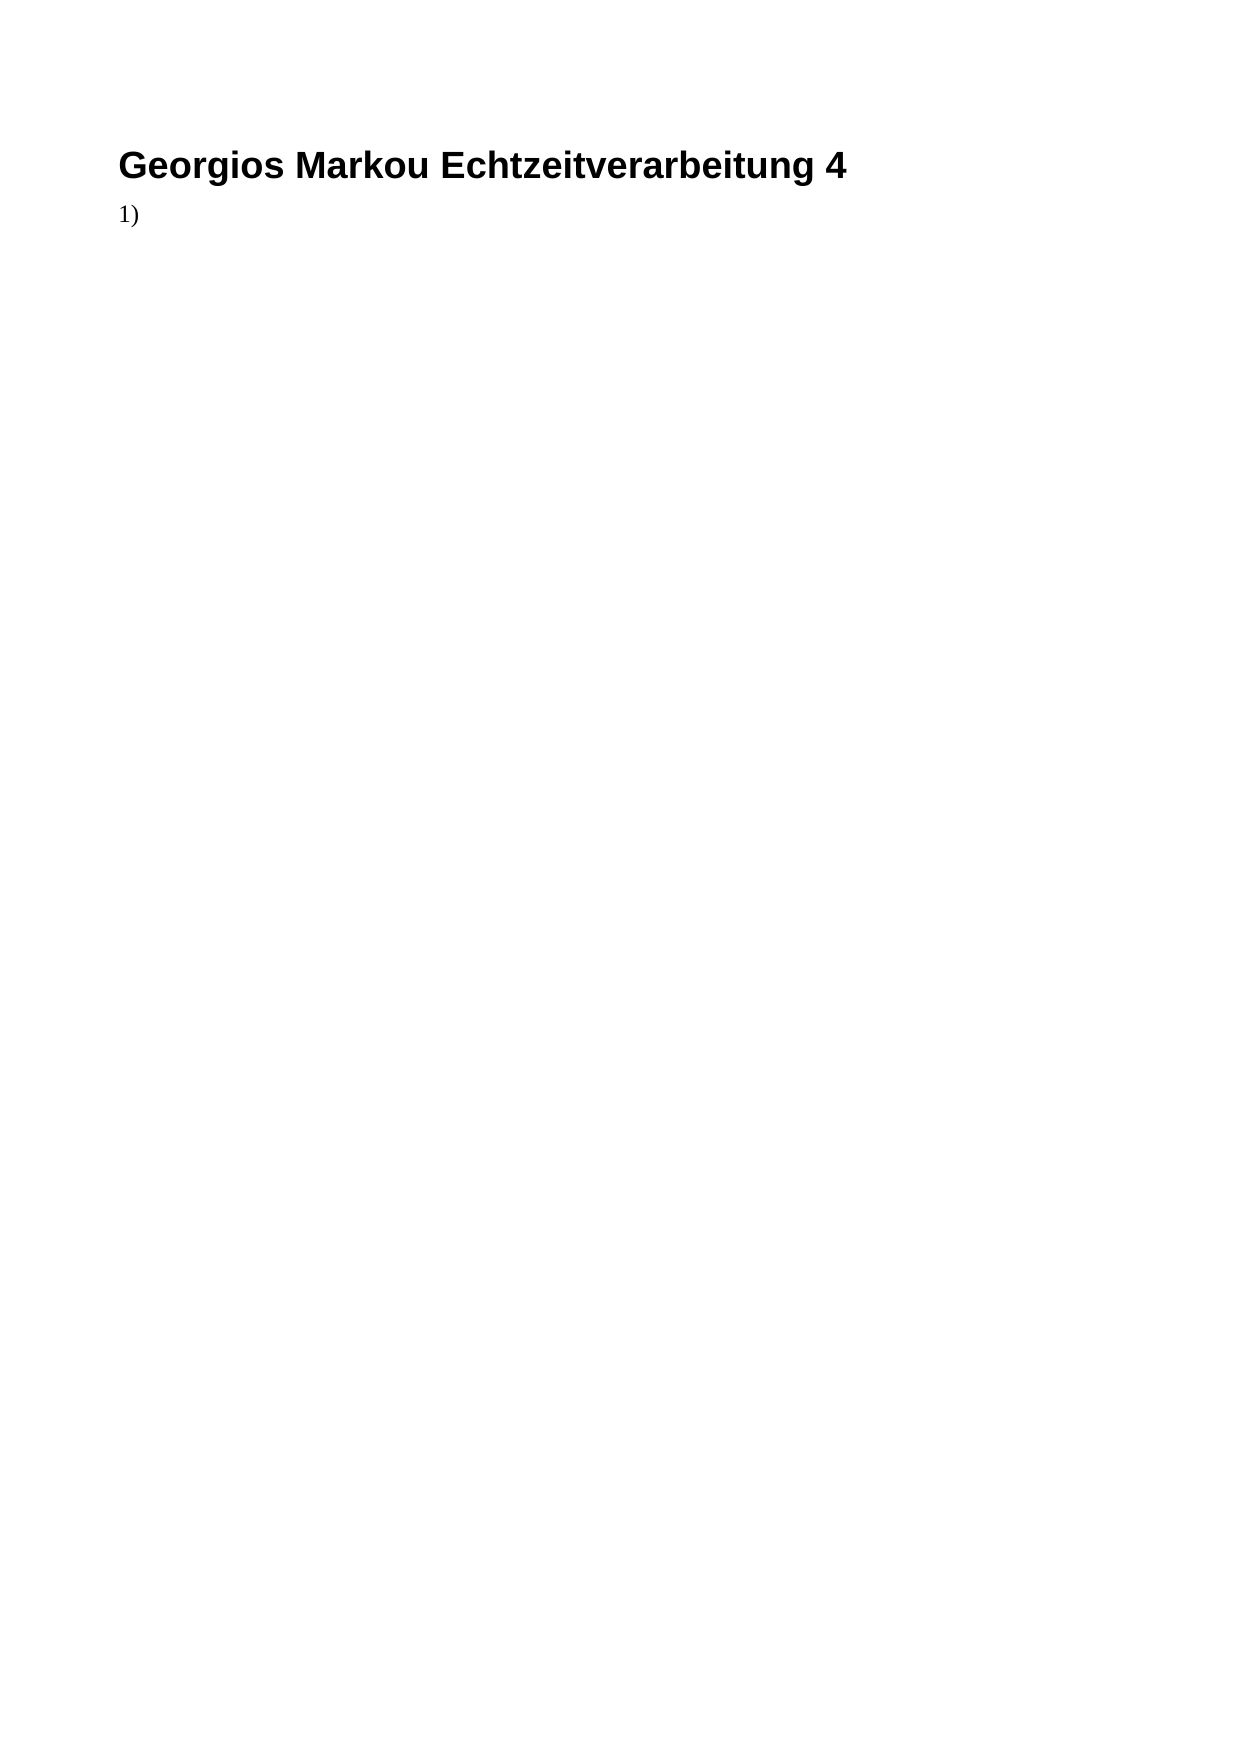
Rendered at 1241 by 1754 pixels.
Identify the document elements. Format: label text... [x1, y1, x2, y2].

text 1) [118, 199, 1122, 228]
subtitle Georgios Markou Echtzeitverarbeitung 4 [118, 143, 1122, 187]
